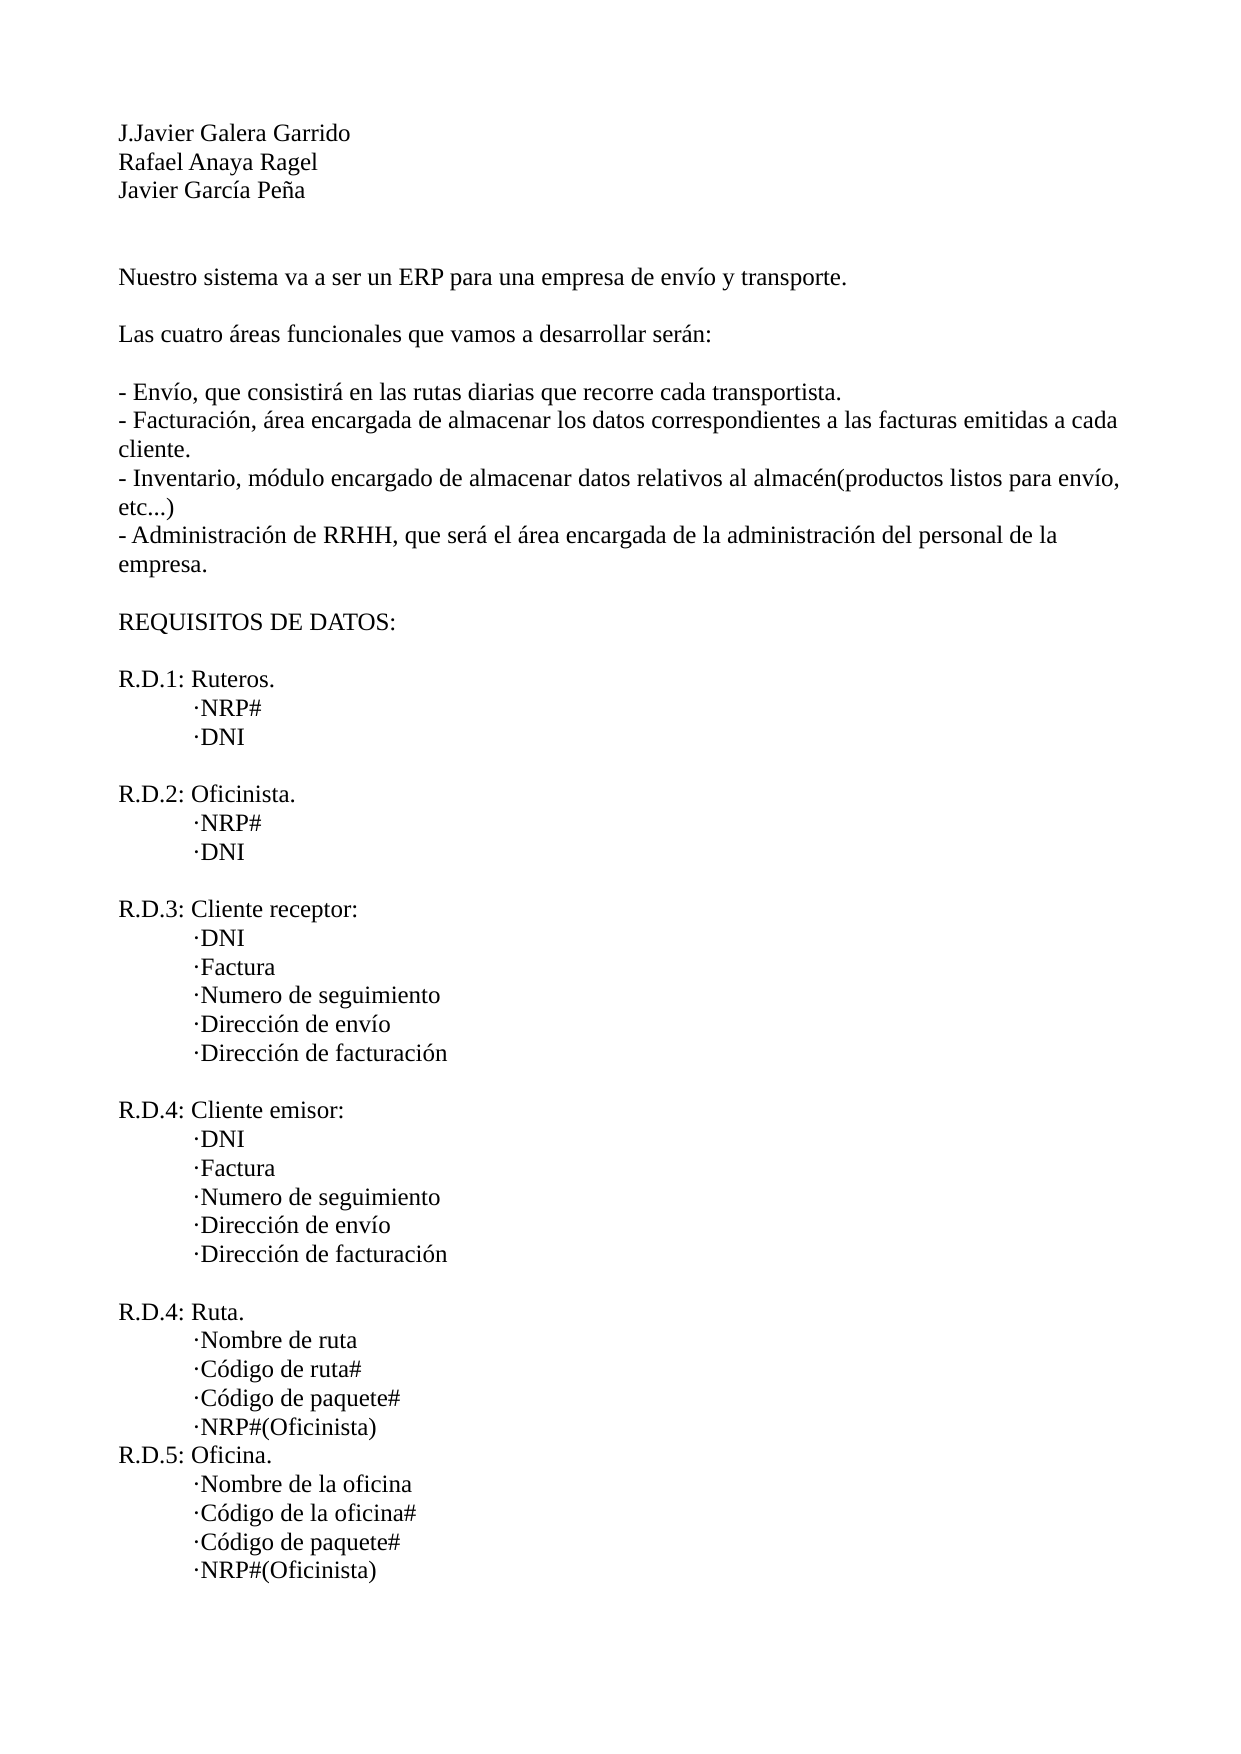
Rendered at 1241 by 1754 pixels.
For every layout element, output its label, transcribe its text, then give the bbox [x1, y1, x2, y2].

text ·Código de paquete# [118, 1527, 1122, 1556]
text ·Dirección de facturación [118, 1239, 1122, 1268]
text R.D.4: Cliente emisor: [118, 1096, 1122, 1124]
text ·Factura [118, 952, 1122, 981]
text ·NRP#(Oficinista) [118, 1556, 1122, 1584]
text REQUISITOS DE DATOS: [118, 607, 1122, 636]
text - Administración de RRHH, que será el área encargada de la administración del personal de la empresa. [118, 521, 1122, 578]
text ·Dirección de envío [118, 1009, 1122, 1038]
text ·Dirección de envío [118, 1211, 1122, 1239]
text - Inventario, módulo encargado de almacenar datos relativos al almacén(productos listos para envío, etc...) [118, 463, 1122, 521]
text J.Javier Galera Garrido [118, 118, 1122, 147]
text R.D.3: Cliente receptor: [118, 894, 1122, 923]
text ·Nombre de ruta [118, 1326, 1122, 1354]
text ·Código de la oficina# [118, 1498, 1122, 1527]
text ·Código de paquete# [118, 1383, 1122, 1412]
text ·Numero de seguimiento [118, 1182, 1122, 1211]
text Javier García Peña [118, 176, 1122, 204]
text ·Código de ruta# [118, 1354, 1122, 1383]
text ·Nombre de la oficina [118, 1469, 1122, 1498]
text ·NRP#(Oficinista) [118, 1412, 1122, 1441]
text R.D.4: Ruta. [118, 1297, 1122, 1326]
text R.D.1: Ruteros. [118, 664, 1122, 693]
text ·NRP# [118, 808, 1122, 837]
text - Envío, que consistirá en las rutas diarias que recorre cada transportista. [118, 377, 1122, 406]
text ·Factura [118, 1153, 1122, 1182]
text Rafael Anaya Ragel [118, 147, 1122, 176]
text ·DNI [118, 1124, 1122, 1153]
text ·Dirección de facturación [118, 1038, 1122, 1067]
text ·NRP# [118, 693, 1122, 722]
text ·DNI [118, 722, 1122, 751]
text R.D.5: Oficina. [118, 1441, 1122, 1469]
text ·DNI [118, 923, 1122, 952]
text Nuestro sistema va a ser un ERP para una empresa de envío y transporte. [118, 262, 1122, 291]
text - Facturación, área encargada de almacenar los datos correspondientes a las facturas emitidas a cada cliente. [118, 406, 1122, 463]
text R.D.2: Oficinista. [118, 779, 1122, 808]
text Las cuatro áreas funcionales que vamos a desarrollar serán: [118, 319, 1122, 348]
text ·DNI [118, 837, 1122, 866]
text ·Numero de seguimiento [118, 981, 1122, 1009]
